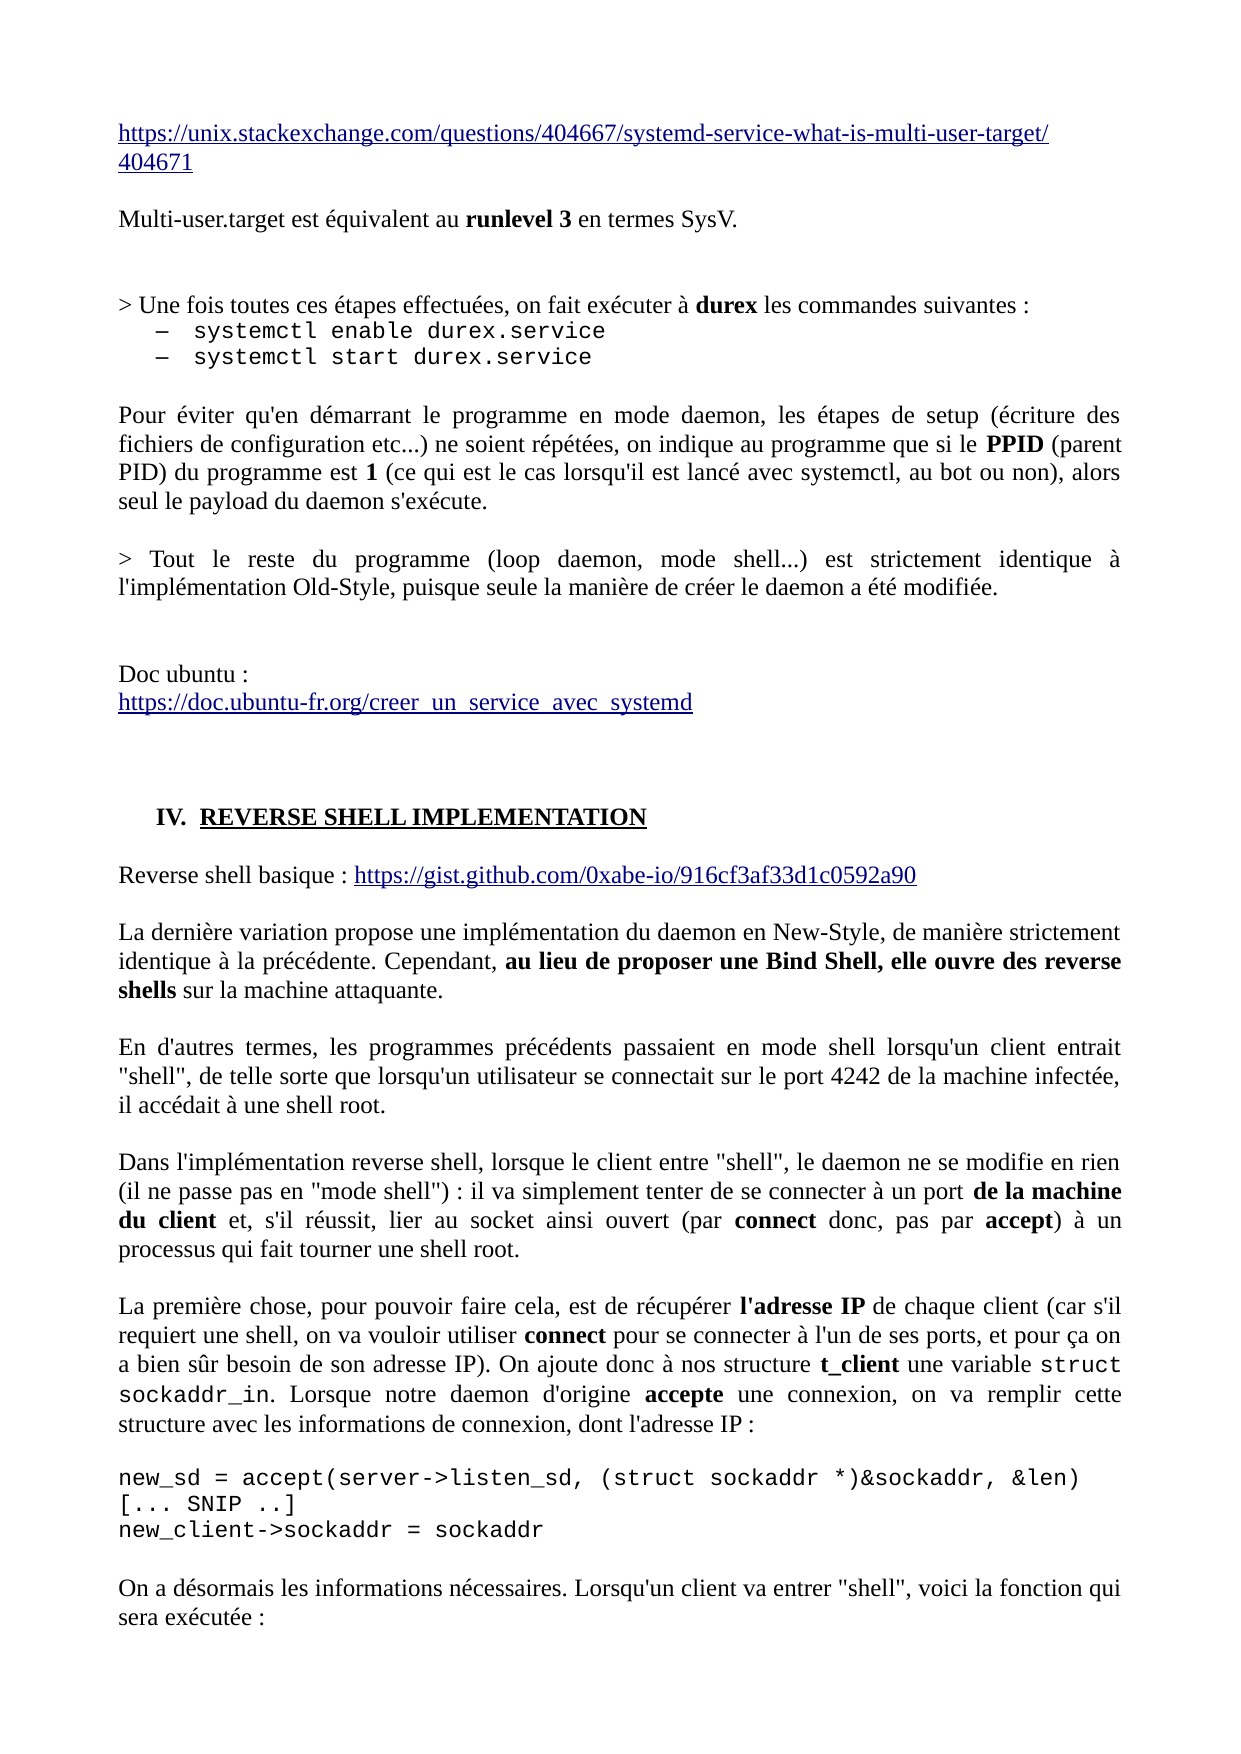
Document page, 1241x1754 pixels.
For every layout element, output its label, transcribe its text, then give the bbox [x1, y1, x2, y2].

list REVERSE SHELL IMPLEMENTATION [156, 802, 1122, 831]
text new_sd = accept(server->listen_sd, (struct sockaddr *)&sockaddr, &len) [118, 1467, 1122, 1493]
list systemctl start durex.service [156, 345, 1122, 371]
text [... SNIP ..] [118, 1493, 1122, 1518]
text On a désormais les informations nécessaires. Lorsqu'un client va entrer "shell", voici la fonction qui sera exécutée : [118, 1573, 1122, 1631]
text > Tout le reste du programme (loop daemon, mode shell...) est strictement identique à l'implémentation Old-Style, puisque seule la manière de créer le daemon a été modifiée. [118, 544, 1122, 601]
text https://unix.stackexchange.com/questions/404667/systemd-service-what-is-multi-user-target/404671 [118, 118, 1122, 176]
text > Une fois toutes ces étapes effectuées, on fait exécuter à durex les commandes suivantes : [118, 291, 1122, 319]
text Reverse shell basique : https://gist.github.com/0xabe-io/916cf3af33d1c0592a90 [118, 860, 1122, 889]
text Doc ubuntu : [118, 659, 1122, 687]
text Multi-user.target est équivalent au runlevel 3 en termes SysV. [118, 204, 1122, 233]
text https://doc.ubuntu-fr.org/creer_un_service_avec_systemd [118, 687, 1122, 716]
text En d'autres termes, les programmes précédents passaient en mode shell lorsqu'un client entrait "shell", de telle sorte que lorsqu'un utilisateur se connectait sur le port 4242 de la machine infectée, il accédait à une shell root. [118, 1032, 1122, 1119]
text Dans l'implémentation reverse shell, lorsque le client entre "shell", le daemon ne se modifie en rien (il ne passe pas en "mode shell") : il va simplement tenter de se connecter à un port de la machine du client et, s'il réussit, lier au socket ainsi ouvert (par connect donc, pas par accept) à un processus qui fait tourner une shell root. [118, 1147, 1122, 1262]
text Pour éviter qu'en démarrant le programme en mode daemon, les étapes de setup (écriture des fichiers de configuration etc...) ne soient répétées, on indique au programme que si le PPID (parent PID) du programme est 1 (ce qui est le cas lorsqu'il est lancé avec systemctl, au bot ou non), alors seul le payload du daemon s'exécute. [118, 400, 1122, 515]
text La première chose, pour pouvoir faire cela, est de récupérer l'adresse IP de chaque client (car s'il requiert une shell, on va vouloir utiliser connect pour se connecter à l'un de ses ports, et pour ça on a bien sûr besoin de son adresse IP). On ajoute donc à nos structure t_client une variable struct sockaddr_in. Lorsque notre daemon d'origine accepte une connexion, on va remplir cette structure avec les informations de connexion, dont l'adresse IP : [118, 1291, 1122, 1438]
text new_client->sockaddr = sockaddr [118, 1518, 1122, 1544]
list systemctl enable durex.service [156, 319, 1122, 345]
text La dernière variation propose une implémentation du daemon en New-Style, de manière strictement identique à la précédente. Cependant, au lieu de proposer une Bind Shell, elle ouvre des reverse shells sur la machine attaquante. [118, 917, 1122, 1004]
